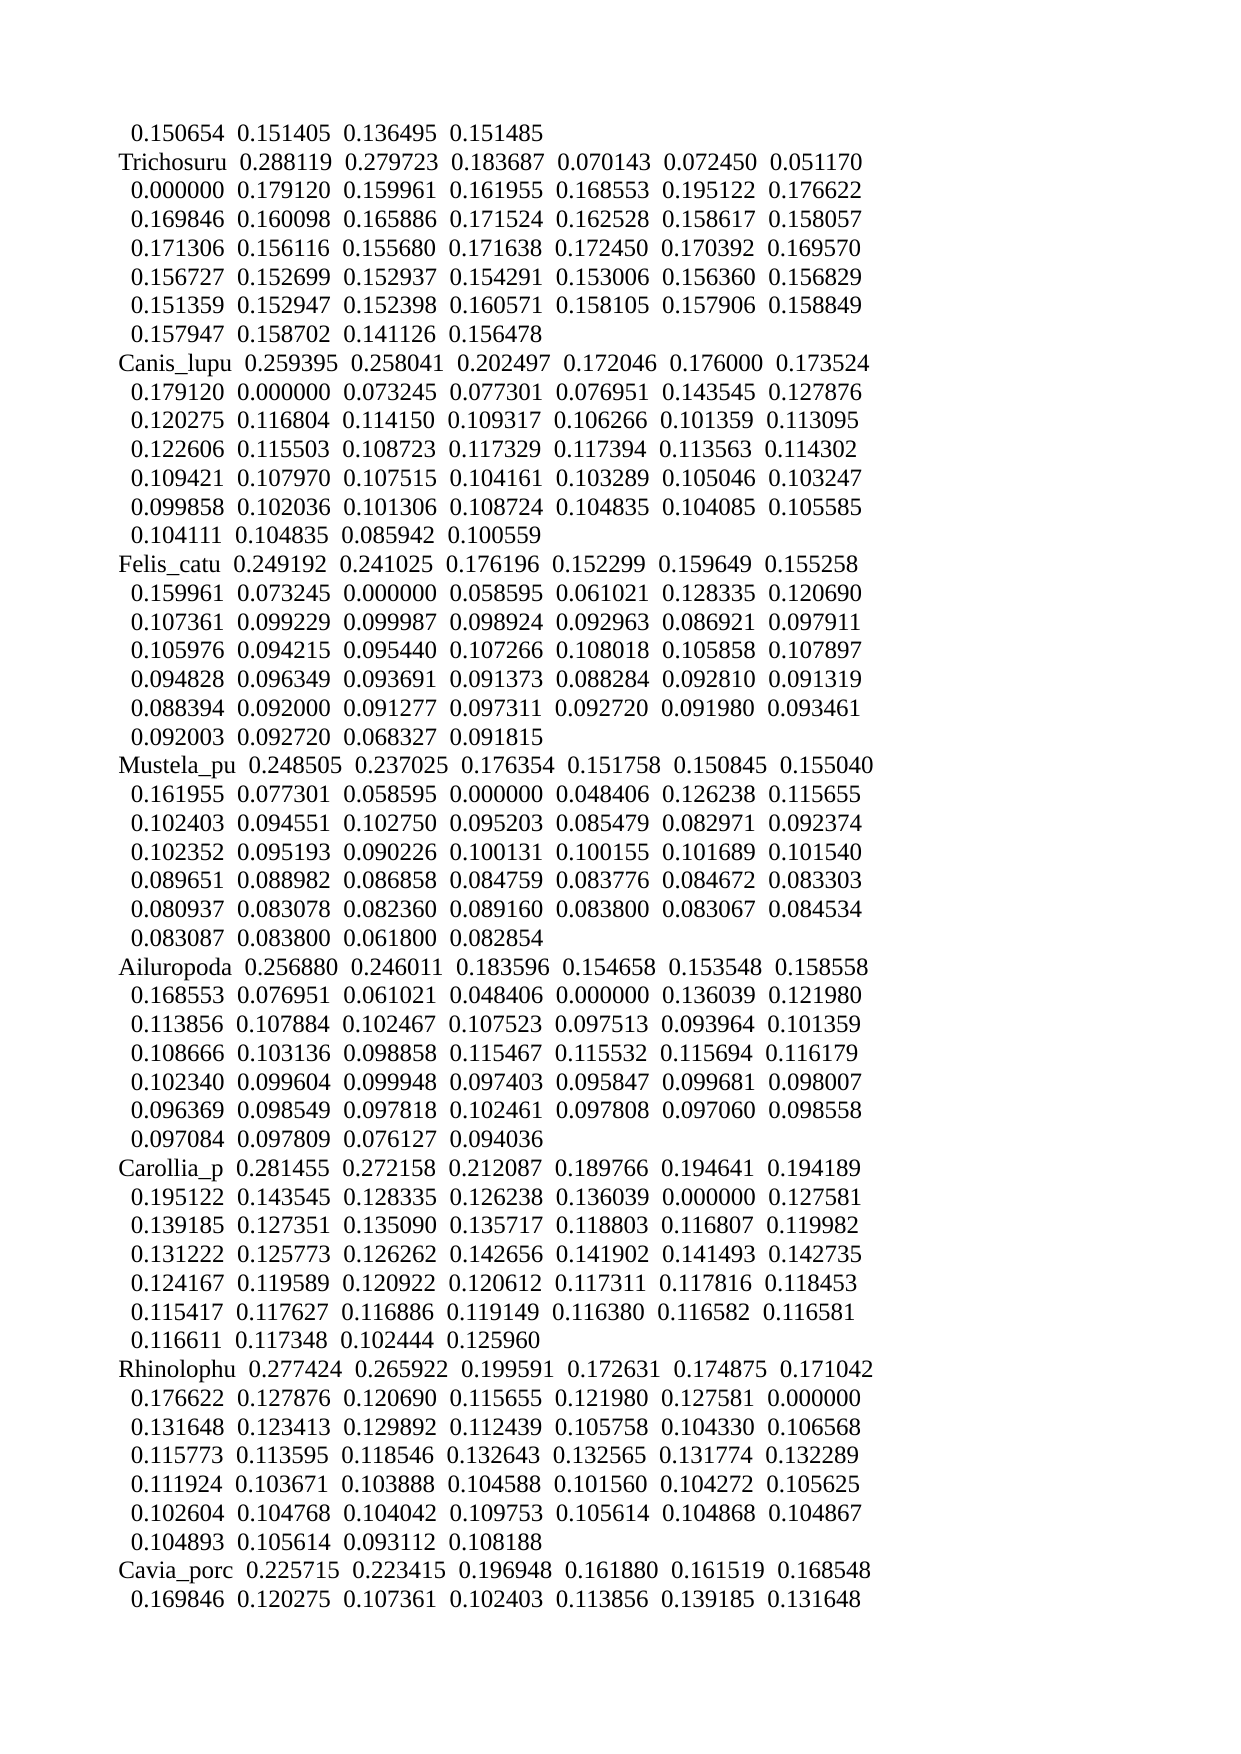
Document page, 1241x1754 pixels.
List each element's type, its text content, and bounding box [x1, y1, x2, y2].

text 0.102352 0.095193 0.090226 0.100131 0.100155 0.101689 0.101540 [118, 837, 1122, 866]
text 0.097084 0.097809 0.076127 0.094036 [118, 1124, 1122, 1153]
text 0.092003 0.092720 0.068327 0.091815 [118, 722, 1122, 751]
text Rhinolophu 0.277424 0.265922 0.199591 0.172631 0.174875 0.171042 [118, 1354, 1122, 1383]
text 0.102340 0.099604 0.099948 0.097403 0.095847 0.099681 0.098007 [118, 1067, 1122, 1096]
text 0.168553 0.076951 0.061021 0.048406 0.000000 0.136039 0.121980 [118, 981, 1122, 1009]
text 0.094828 0.096349 0.093691 0.091373 0.088284 0.092810 0.091319 [118, 664, 1122, 693]
text 0.105976 0.094215 0.095440 0.107266 0.108018 0.105858 0.107897 [118, 636, 1122, 664]
text Canis_lupu 0.259395 0.258041 0.202497 0.172046 0.176000 0.173524 [118, 348, 1122, 377]
text 0.083087 0.083800 0.061800 0.082854 [118, 923, 1122, 952]
text 0.102604 0.104768 0.104042 0.109753 0.105614 0.104868 0.104867 [118, 1498, 1122, 1527]
text 0.111924 0.103671 0.103888 0.104588 0.101560 0.104272 0.105625 [118, 1469, 1122, 1498]
text 0.113856 0.107884 0.102467 0.107523 0.097513 0.093964 0.101359 [118, 1009, 1122, 1038]
text 0.120275 0.116804 0.114150 0.109317 0.106266 0.101359 0.113095 [118, 406, 1122, 434]
text Felis_catu 0.249192 0.241025 0.176196 0.152299 0.159649 0.155258 [118, 549, 1122, 578]
text 0.124167 0.119589 0.120922 0.120612 0.117311 0.117816 0.118453 [118, 1268, 1122, 1297]
text 0.171306 0.156116 0.155680 0.171638 0.172450 0.170392 0.169570 [118, 233, 1122, 262]
text 0.116611 0.117348 0.102444 0.125960 [118, 1326, 1122, 1354]
text 0.108666 0.103136 0.098858 0.115467 0.115532 0.115694 0.116179 [118, 1038, 1122, 1067]
text Carollia_p 0.281455 0.272158 0.212087 0.189766 0.194641 0.194189 [118, 1153, 1122, 1182]
text 0.089651 0.088982 0.086858 0.084759 0.083776 0.084672 0.083303 [118, 866, 1122, 894]
text 0.080937 0.083078 0.082360 0.089160 0.083800 0.083067 0.084534 [118, 894, 1122, 923]
text 0.088394 0.092000 0.091277 0.097311 0.092720 0.091980 0.093461 [118, 693, 1122, 722]
text Cavia_porc 0.225715 0.223415 0.196948 0.161880 0.161519 0.168548 [118, 1556, 1122, 1584]
text 0.179120 0.000000 0.073245 0.077301 0.076951 0.143545 0.127876 [118, 377, 1122, 406]
text 0.195122 0.143545 0.128335 0.126238 0.136039 0.000000 0.127581 [118, 1182, 1122, 1211]
text 0.131648 0.123413 0.129892 0.112439 0.105758 0.104330 0.106568 [118, 1412, 1122, 1441]
text 0.151359 0.152947 0.152398 0.160571 0.158105 0.157906 0.158849 [118, 291, 1122, 319]
text 0.131222 0.125773 0.126262 0.142656 0.141902 0.141493 0.142735 [118, 1239, 1122, 1268]
text 0.157947 0.158702 0.141126 0.156478 [118, 319, 1122, 348]
text 0.102403 0.094551 0.102750 0.095203 0.085479 0.082971 0.092374 [118, 808, 1122, 837]
text Mustela_pu 0.248505 0.237025 0.176354 0.151758 0.150845 0.155040 [118, 751, 1122, 779]
text 0.139185 0.127351 0.135090 0.135717 0.118803 0.116807 0.119982 [118, 1211, 1122, 1239]
text 0.169846 0.120275 0.107361 0.102403 0.113856 0.139185 0.131648 [118, 1584, 1122, 1613]
text 0.104893 0.105614 0.093112 0.108188 [118, 1527, 1122, 1556]
text 0.107361 0.099229 0.099987 0.098924 0.092963 0.086921 0.097911 [118, 607, 1122, 636]
text 0.122606 0.115503 0.108723 0.117329 0.117394 0.113563 0.114302 [118, 434, 1122, 463]
text 0.161955 0.077301 0.058595 0.000000 0.048406 0.126238 0.115655 [118, 779, 1122, 808]
text 0.096369 0.098549 0.097818 0.102461 0.097808 0.097060 0.098558 [118, 1096, 1122, 1124]
text 0.176622 0.127876 0.120690 0.115655 0.121980 0.127581 0.000000 [118, 1383, 1122, 1412]
text Trichosuru 0.288119 0.279723 0.183687 0.070143 0.072450 0.051170 [118, 147, 1122, 176]
text 0.104111 0.104835 0.085942 0.100559 [118, 521, 1122, 549]
text 0.115773 0.113595 0.118546 0.132643 0.132565 0.131774 0.132289 [118, 1441, 1122, 1469]
text 0.169846 0.160098 0.165886 0.171524 0.162528 0.158617 0.158057 [118, 204, 1122, 233]
text Ailuropoda 0.256880 0.246011 0.183596 0.154658 0.153548 0.158558 [118, 952, 1122, 981]
text 0.159961 0.073245 0.000000 0.058595 0.061021 0.128335 0.120690 [118, 578, 1122, 607]
text 0.000000 0.179120 0.159961 0.161955 0.168553 0.195122 0.176622 [118, 176, 1122, 204]
text 0.156727 0.152699 0.152937 0.154291 0.153006 0.156360 0.156829 [118, 262, 1122, 291]
text 0.109421 0.107970 0.107515 0.104161 0.103289 0.105046 0.103247 [118, 463, 1122, 492]
text 0.115417 0.117627 0.116886 0.119149 0.116380 0.116582 0.116581 [118, 1297, 1122, 1326]
text 0.099858 0.102036 0.101306 0.108724 0.104835 0.104085 0.105585 [118, 492, 1122, 521]
text 0.150654 0.151405 0.136495 0.151485 [118, 118, 1122, 147]
